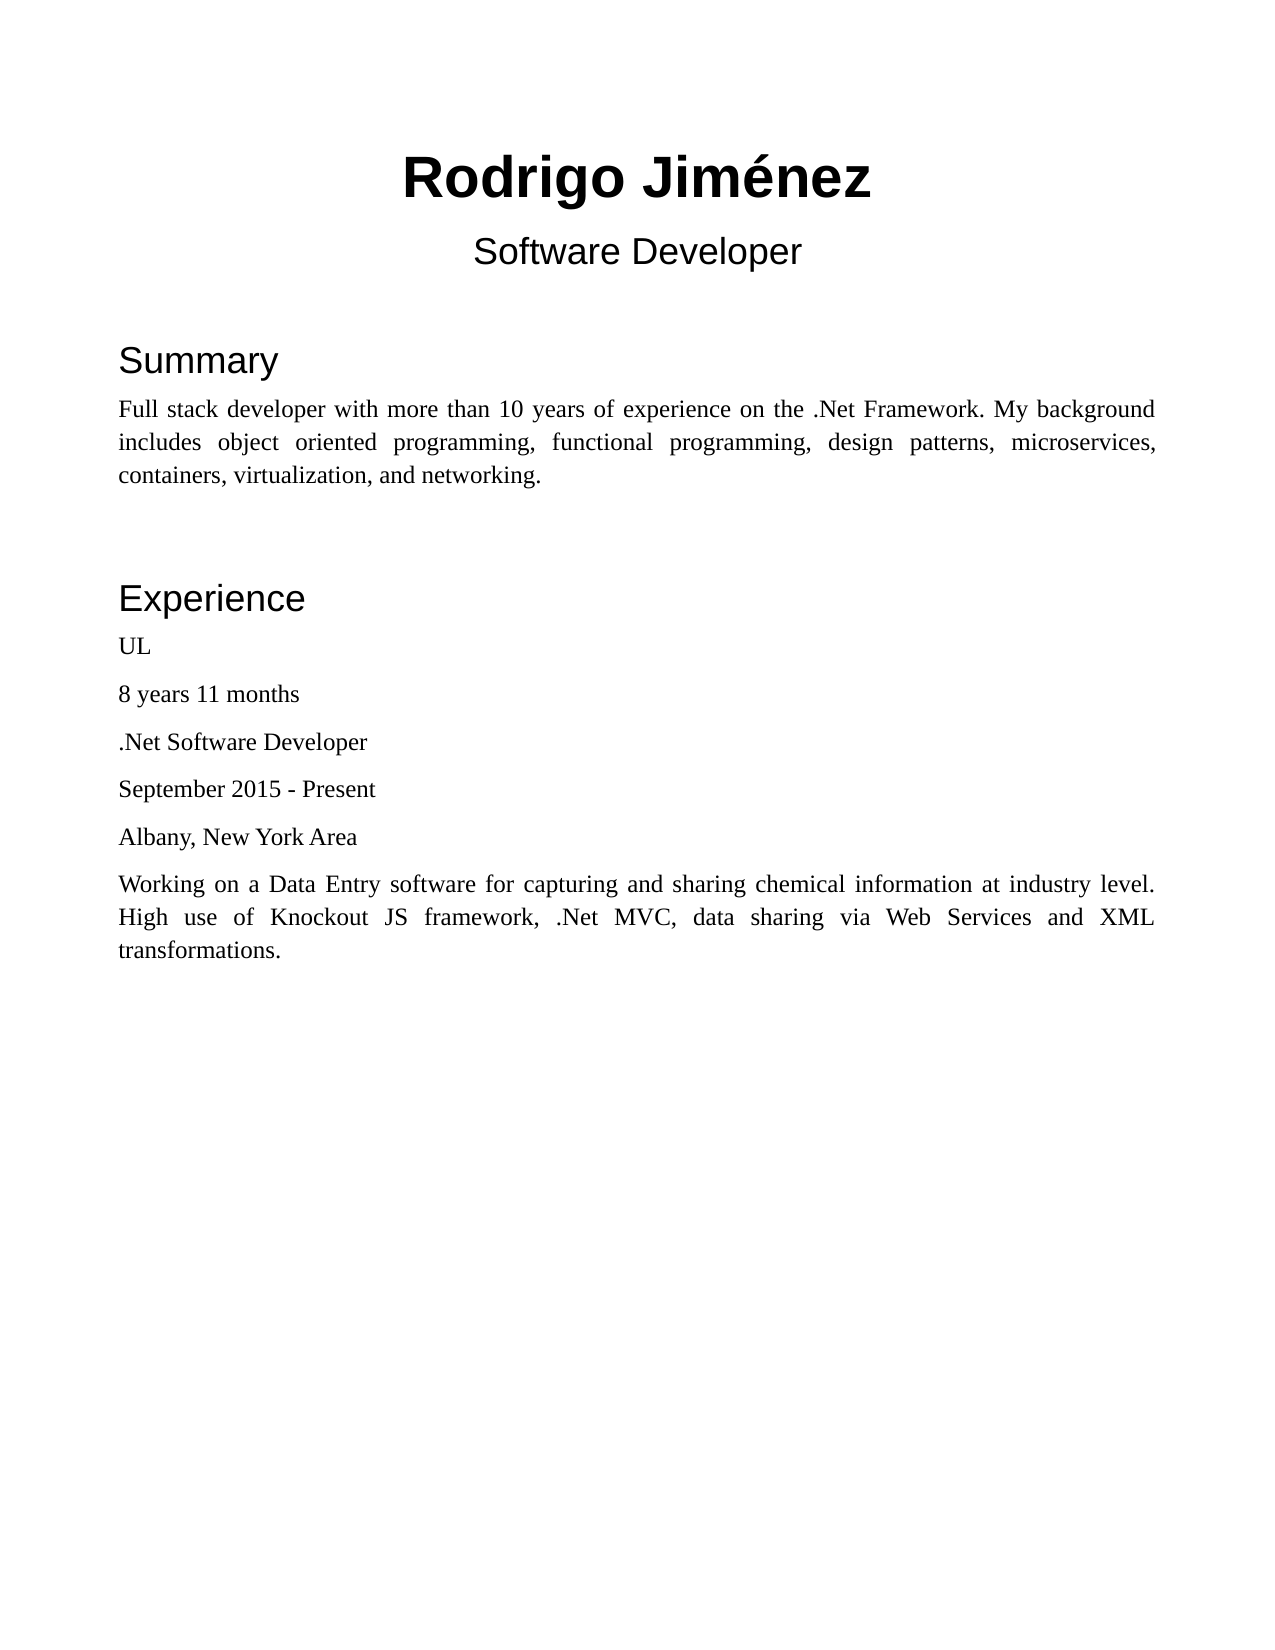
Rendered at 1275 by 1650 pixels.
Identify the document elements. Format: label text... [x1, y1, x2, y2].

subtitle Experience [118, 576, 1157, 619]
text 8 years 11 months [118, 679, 1157, 708]
text UL [118, 631, 1157, 660]
text Working on a Data Entry software for capturing and sharing chemical information at industry level. High use of Knockout JS framework, .Net MVC, data sharing via Web Services and XML transformations. [118, 869, 1157, 964]
text Full stack developer with more than 10 years of experience on the .Net Framework. My background includes object oriented programming, functional programming, design patterns, microservices, containers, virtualization, and networking. [118, 394, 1157, 489]
text .Net Software Developer [118, 727, 1157, 755]
text September 2015 - Present [118, 774, 1157, 803]
title Rodrigo Jiménez [118, 143, 1157, 210]
subtitle Summary [118, 338, 1157, 382]
subtitle Software Developer [118, 229, 1157, 272]
text Albany, New York Area [118, 822, 1157, 851]
